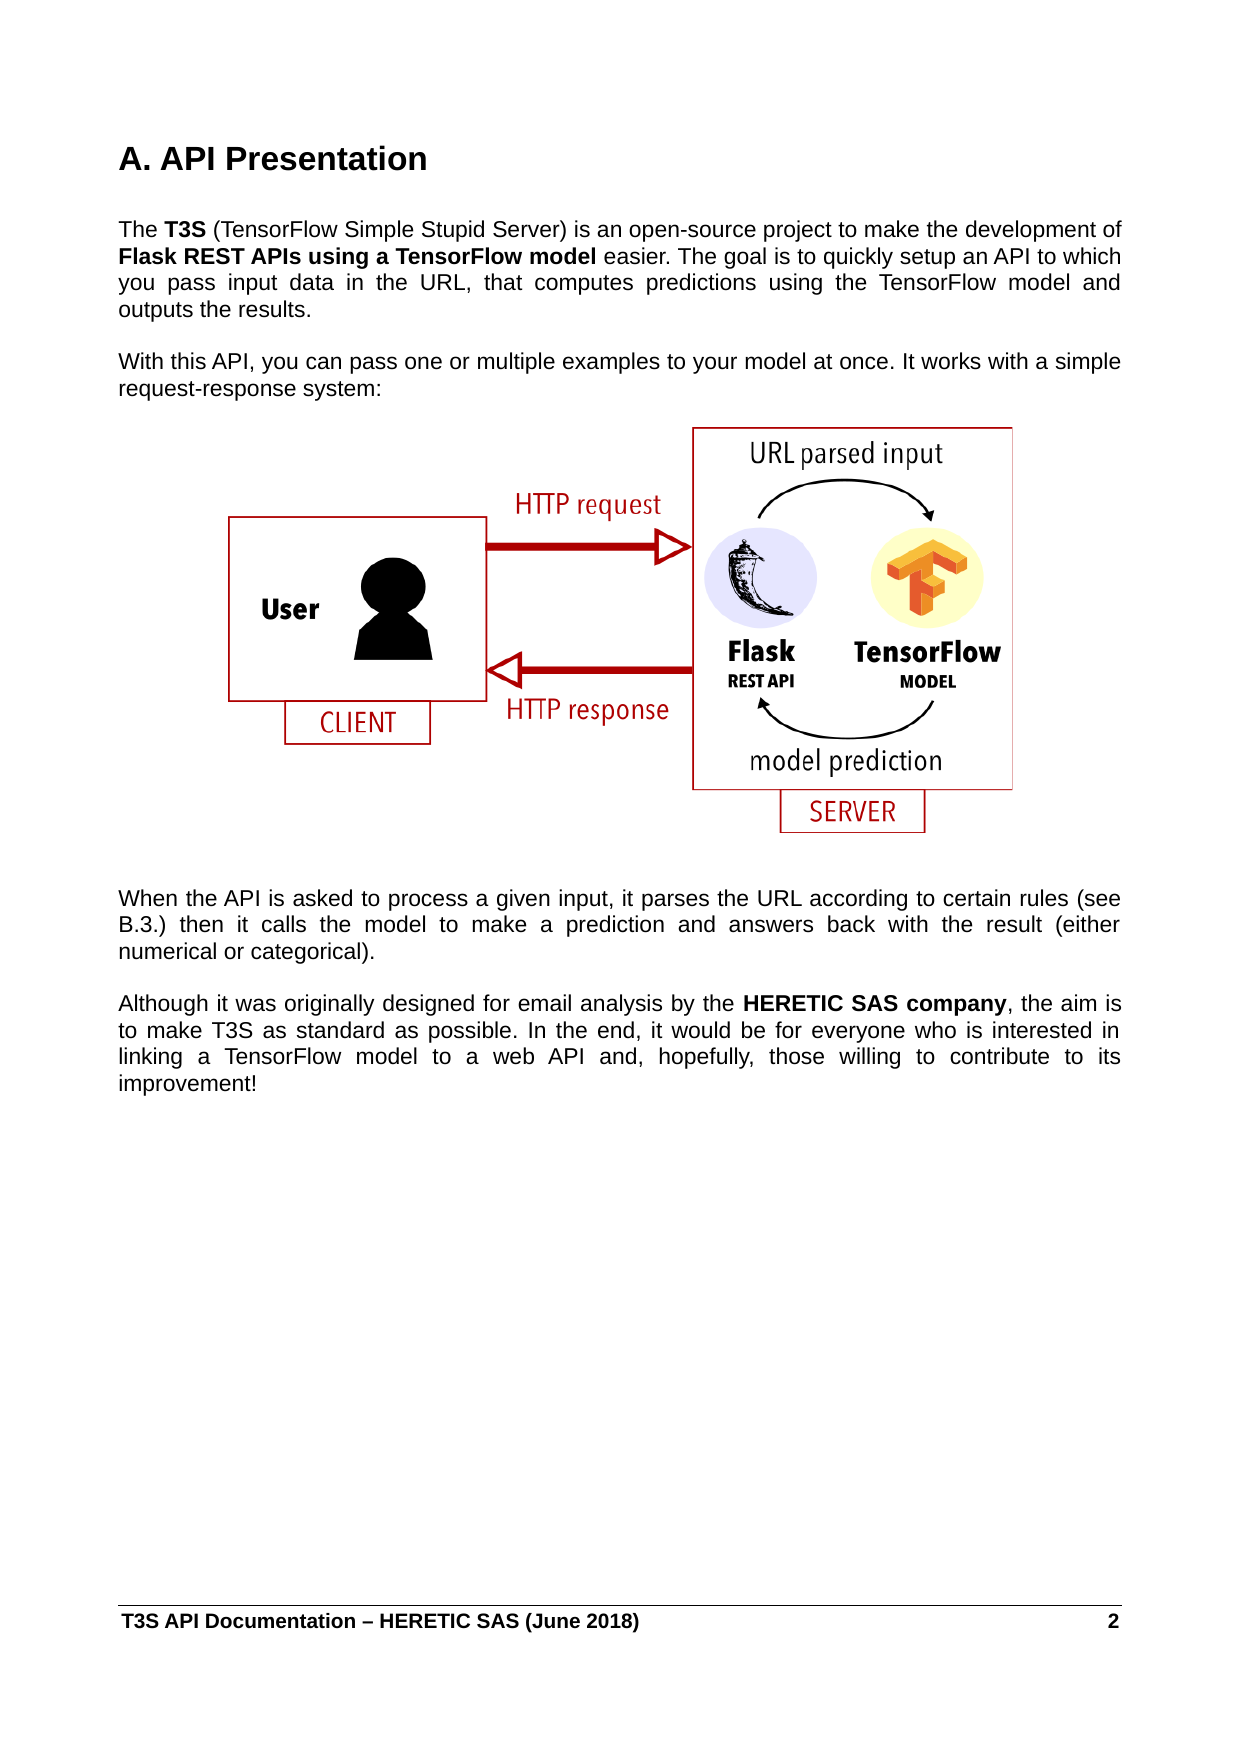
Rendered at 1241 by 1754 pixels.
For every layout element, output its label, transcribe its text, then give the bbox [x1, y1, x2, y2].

text Although it was originally designed for email analysis by the HERETIC SAS company, the aim is to make T3S as standard as possible. In the end, it would be for everyone who is interested in linking a TensorFlow model to a web API and, hopefully, those willing to contribute to its improvement! [118, 990, 1122, 1096]
text With this API, you can pass one or multiple examples to your model at once. It works with a simple request-response system: [118, 348, 1122, 401]
text When the API is asked to process a given input, it parses the URL according to certain rules (see B.3.) then it calls the model to make a prediction and answers back with the result (either numerical or categorical). [118, 885, 1122, 964]
subtitle A. API Presentation [118, 139, 1122, 178]
picture [228, 427, 1013, 833]
text The T3S (TensorFlow Simple Stupid Server) is an open-source project to make the development of Flask REST APIs using a TensorFlow model easier. The goal is to quickly setup an API to which you pass input data in the URL, that computes predictions using the TensorFlow model and outputs the results. [118, 216, 1122, 322]
